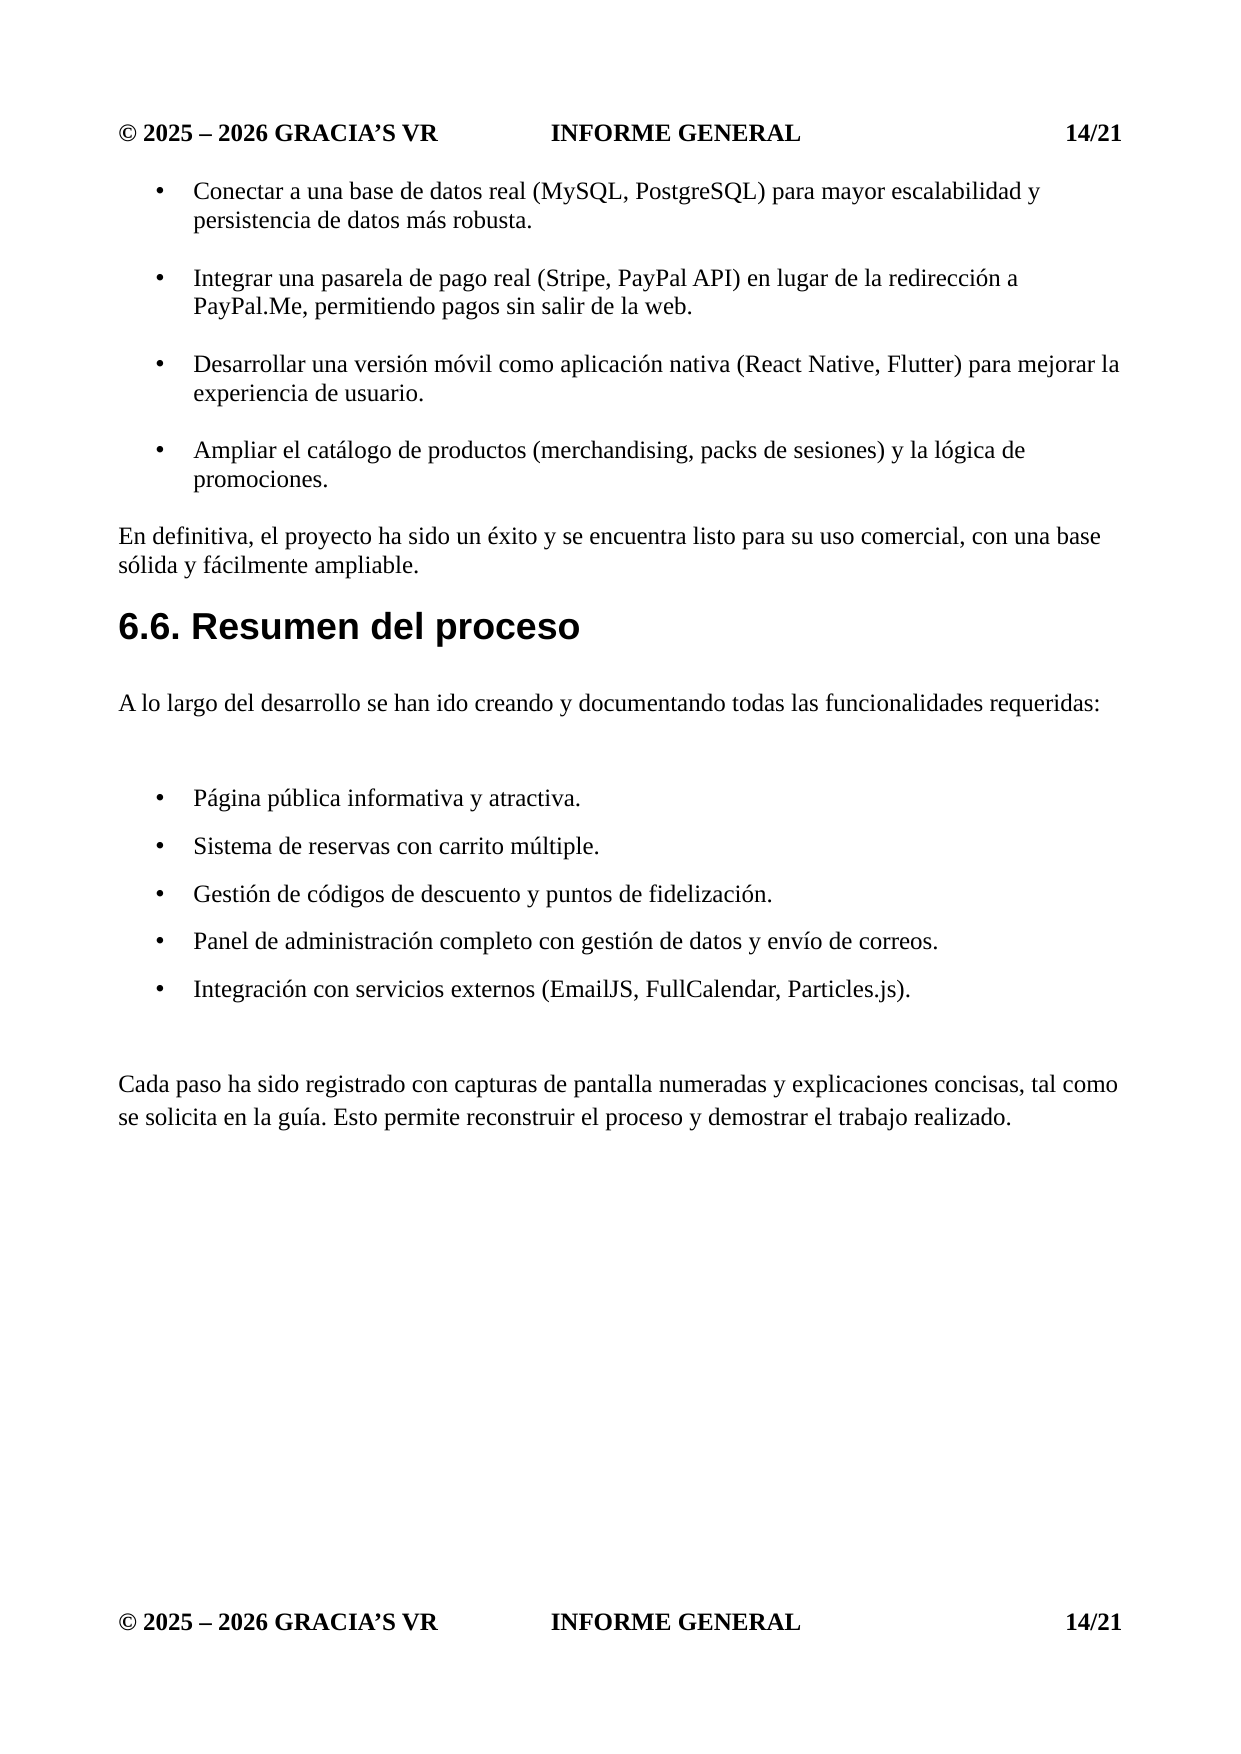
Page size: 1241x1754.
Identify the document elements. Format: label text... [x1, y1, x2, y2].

list Conectar a una base de datos real (MySQL, PostgreSQL) para mayor escalabilidad y persistencia de datos más robusta. [156, 176, 1122, 234]
text En definitiva, el proyecto ha sido un éxito y se encuentra listo para su uso comercial, con una base sólida y fácilmente ampliable. [118, 521, 1122, 579]
list Integrar una pasarela de pago real (Stripe, PayPal API) en lugar de la redirección a PayPal.Me, permitiendo pagos sin salir de la web. [156, 263, 1122, 320]
list Desarrollar una versión móvil como aplicación nativa (React Native, Flutter) para mejorar la experiencia de usuario. [156, 349, 1122, 406]
list Ampliar el catálogo de productos (merchandising, packs de sesiones) y la lógica de promociones. [156, 435, 1122, 493]
list Gestión de códigos de descuento y puntos de fidelización. [156, 879, 1122, 907]
list Sistema de reservas con carrito múltiple. [156, 831, 1122, 860]
list Panel de administración completo con gestión de datos y envío de correos. [156, 926, 1122, 955]
list Integración con servicios externos (EmailJS, FullCalendar, Particles.js). [156, 974, 1122, 1003]
text Cada paso ha sido registrado con capturas de pantalla numeradas y explicaciones concisas, tal como se solicita en la guía. Esto permite reconstruir el proceso y demostrar el trabajo realizado. [118, 1069, 1122, 1131]
subtitle 6.6. Resumen del proceso [118, 604, 1122, 647]
list Página pública informativa y atractiva. [156, 783, 1122, 812]
text A lo largo del desarrollo se han ido creando y documentando todas las funcionalidades requeridas: [118, 688, 1122, 717]
